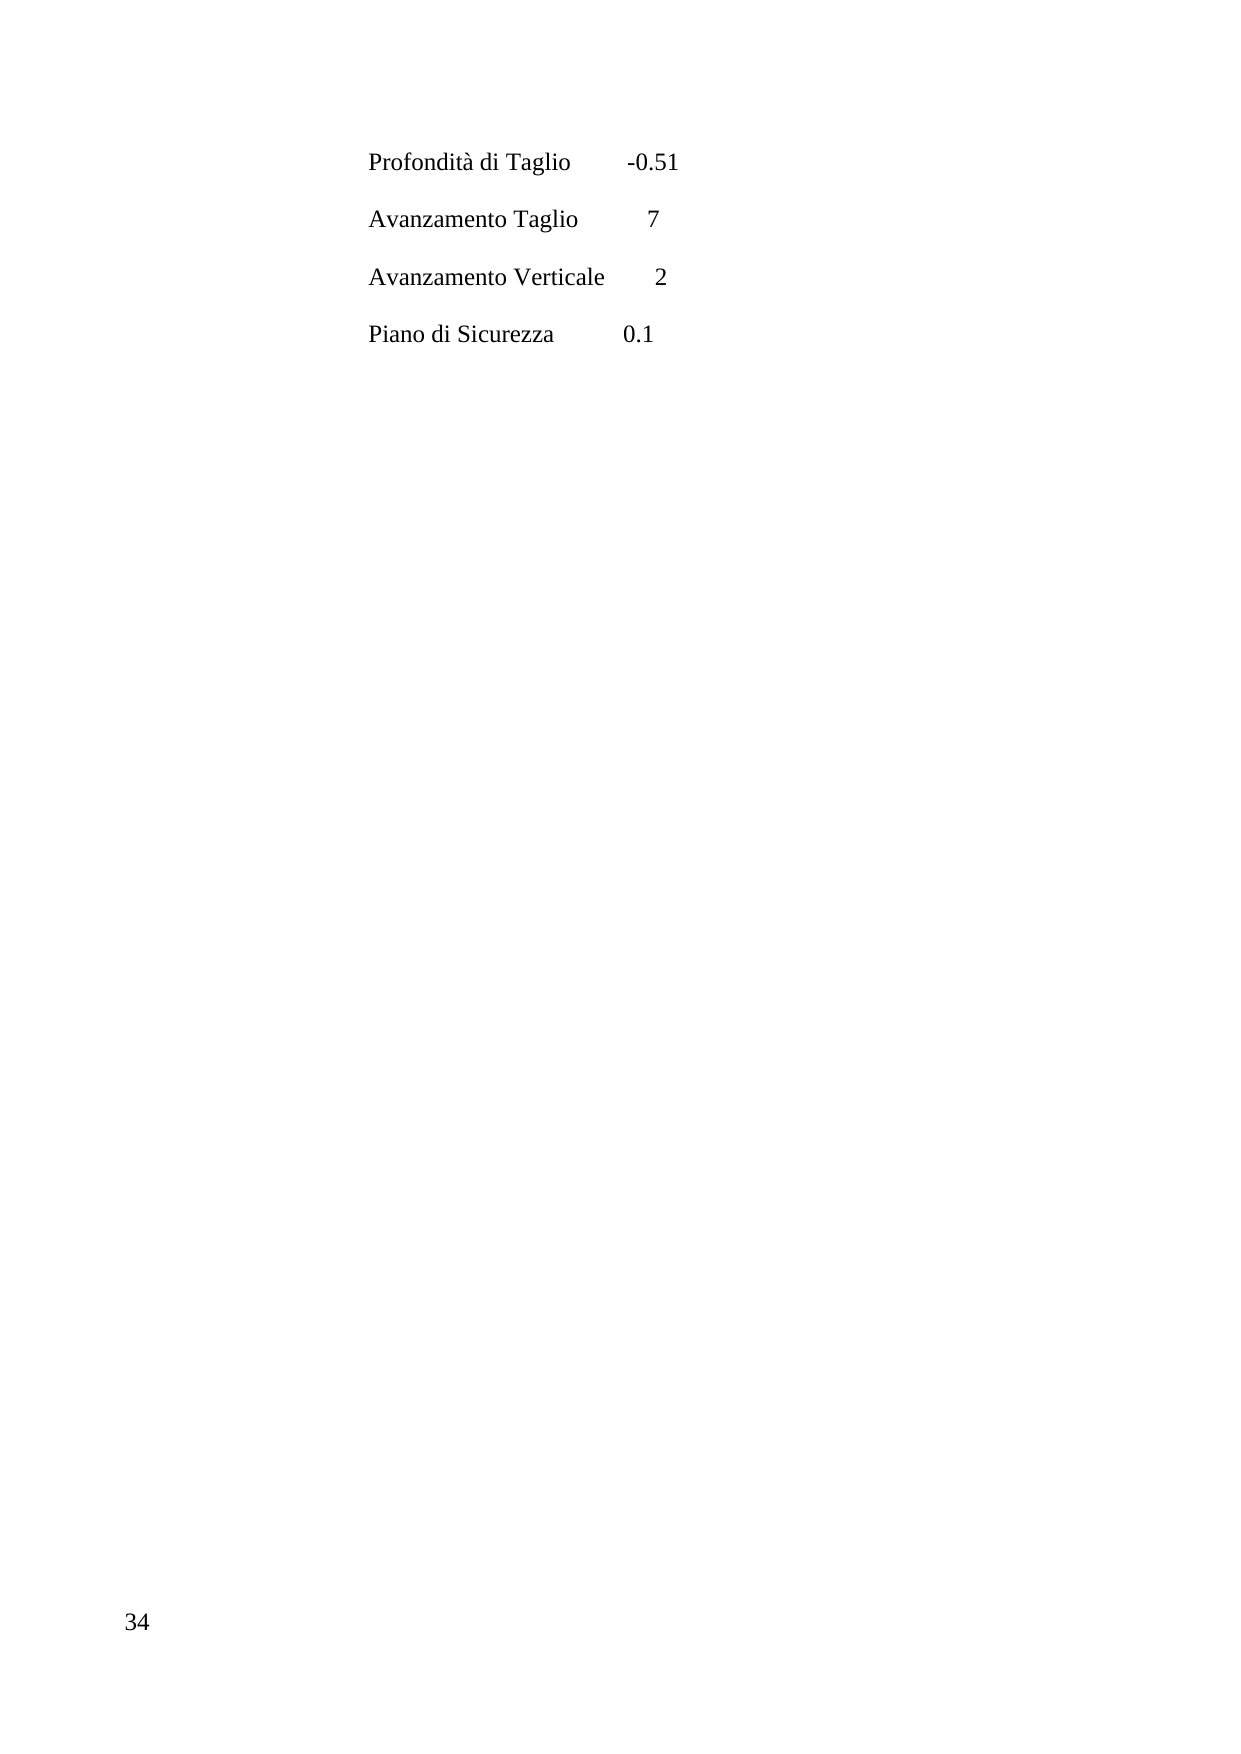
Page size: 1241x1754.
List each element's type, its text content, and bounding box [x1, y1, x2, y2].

text Avanzamento Verticale 2 [118, 262, 1122, 291]
text Avanzamento Taglio 7 [118, 204, 1122, 233]
text Profondità di Taglio -0.51 [118, 147, 1122, 176]
text Piano di Sicurezza 0.1 [118, 319, 1122, 348]
